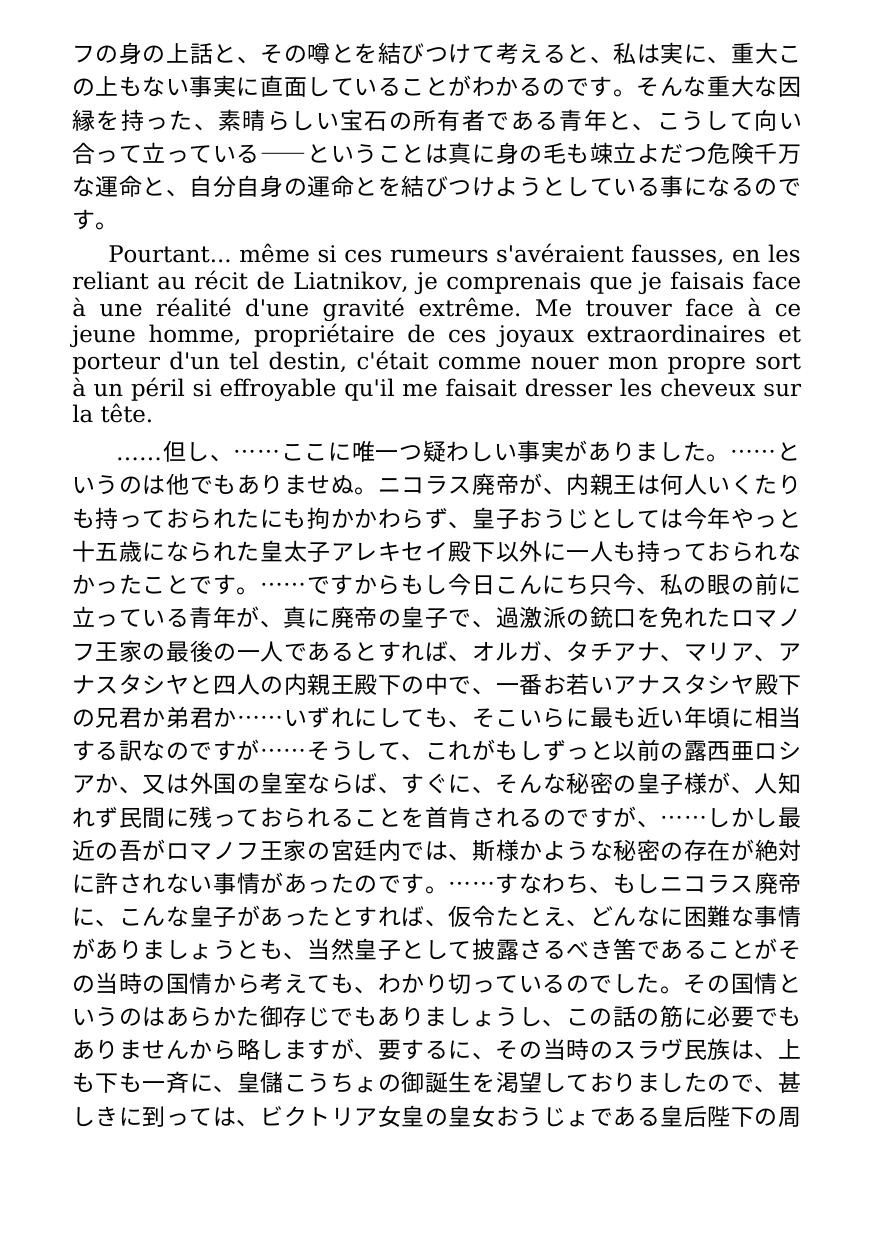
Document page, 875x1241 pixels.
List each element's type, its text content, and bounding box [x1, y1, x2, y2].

text フの身の上話と、その噂とを結びつけて考えると、私は実に、重大この上もない事実に直面していることがわかるのです。そんな重大な因縁を持った、素晴らしい宝石の所有者である青年と、こうして向い合って立っている――ということは真に身の毛も竦立よだつ危険千万な運命と、自分自身の運命とを結びつけようとしている事になるのです。 [72, 36, 802, 235]
text Pourtant... même si ces rumeurs s'avéraient fausses, en les reliant au récit de Liatnikov, je comprenais que je faisais face à une réalité d'une gravité extrême. Me trouver face à ce jeune homme, propriétaire de ces joyaux extraordinaires et porteur d'un tel destin, c'était comme nouer mon propre sort à un péril si effroyable qu'il me faisait dresser les cheveux sur la tête. [72, 241, 802, 428]
text ……但し、……ここに唯一つ疑わしい事実がありました。……というのは他でもありませぬ。ニコラス廃帝が、内親王は何人いくたりも持っておられたにも拘かかわらず、皇子おうじとしては今年やっと十五歳になられた皇太子アレキセイ殿下以外に一人も持っておられなかったことです。……ですからもし今日こんにち只今、私の眼の前に立っている青年が、真に廃帝の皇子で、過激派の銃口を免れたロマノフ王家の最後の一人であるとすれば、オルガ、タチアナ、マリア、アナスタシヤと四人の内親王殿下の中で、一番お若いアナスタシヤ殿下の兄君か弟君か……いずれにしても、そこいらに最も近い年頃に相当する訳なのですが……そうして、これがもしずっと以前の露西亜ロシアか、又は外国の皇室ならば、すぐに、そんな秘密の皇子様が、人知れず民間に残っておられることを首肯されるのですが、……しかし最近の吾がロマノフ王家の宮廷内では、斯様かような秘密の存在が絶対に許されない事情があったのです。……すなわち、もしニコラス廃帝に、こんな皇子があったとすれば、仮令たとえ、どんなに困難な事情がありましょうとも、当然皇子として披露さるべき筈であることがその当時の国情から考えても、わかり切っているのでした。その国情というのはあらかた御存じでもありましょうし、この話の筋に必要でもありませんから略しますが、要するに、その当時のスラヴ民族は、上も下も一斉に、皇儲こうちょの御誕生を渇望しておりましたので、甚しきに到っては、ビクトリア女皇の皇女おうじょである皇后陛下の周 [72, 434, 802, 1132]
